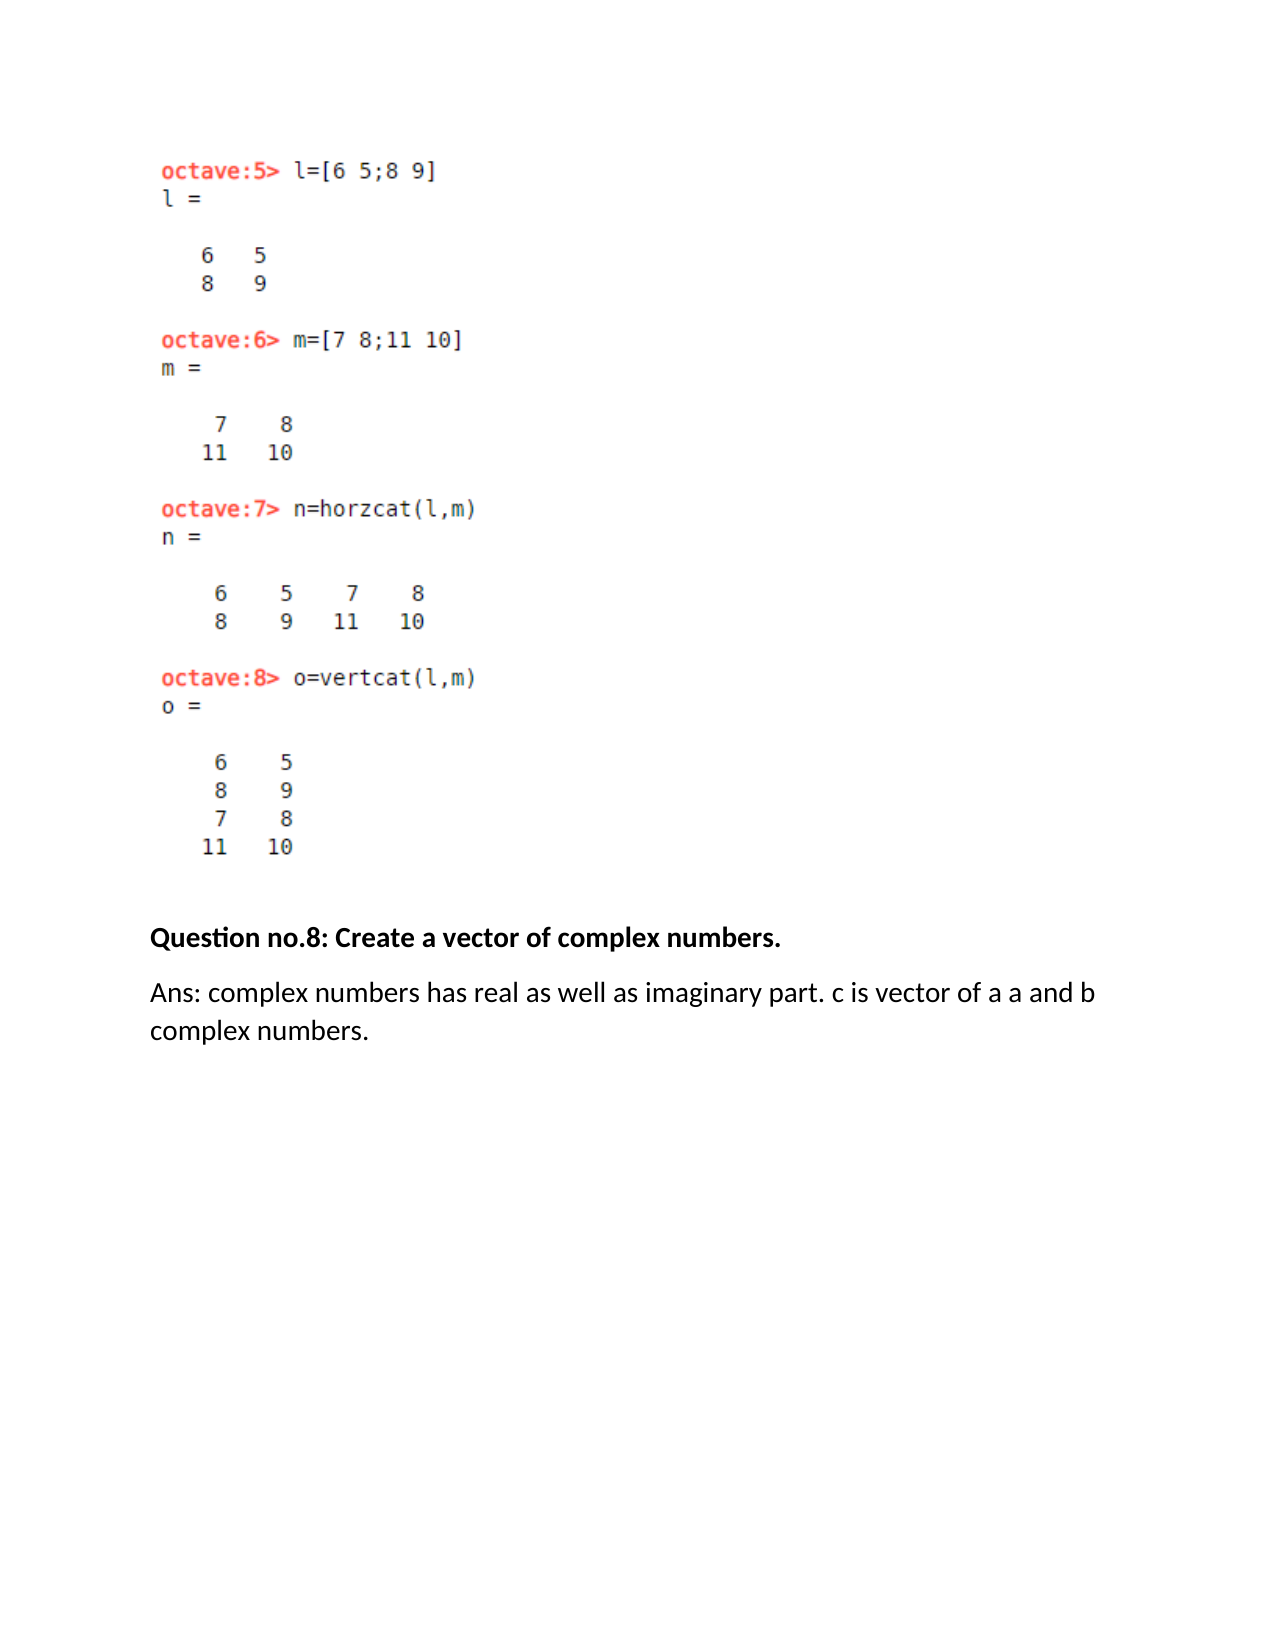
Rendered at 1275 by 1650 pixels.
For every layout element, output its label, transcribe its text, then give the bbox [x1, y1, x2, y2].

text Ans: complex numbers has real as well as imaginary part. c is vector of a a and b complex numbers. [150, 974, 1125, 1048]
picture [150, 150, 572, 900]
text Question no.8: Create a vector of complex numbers. [150, 919, 1125, 954]
